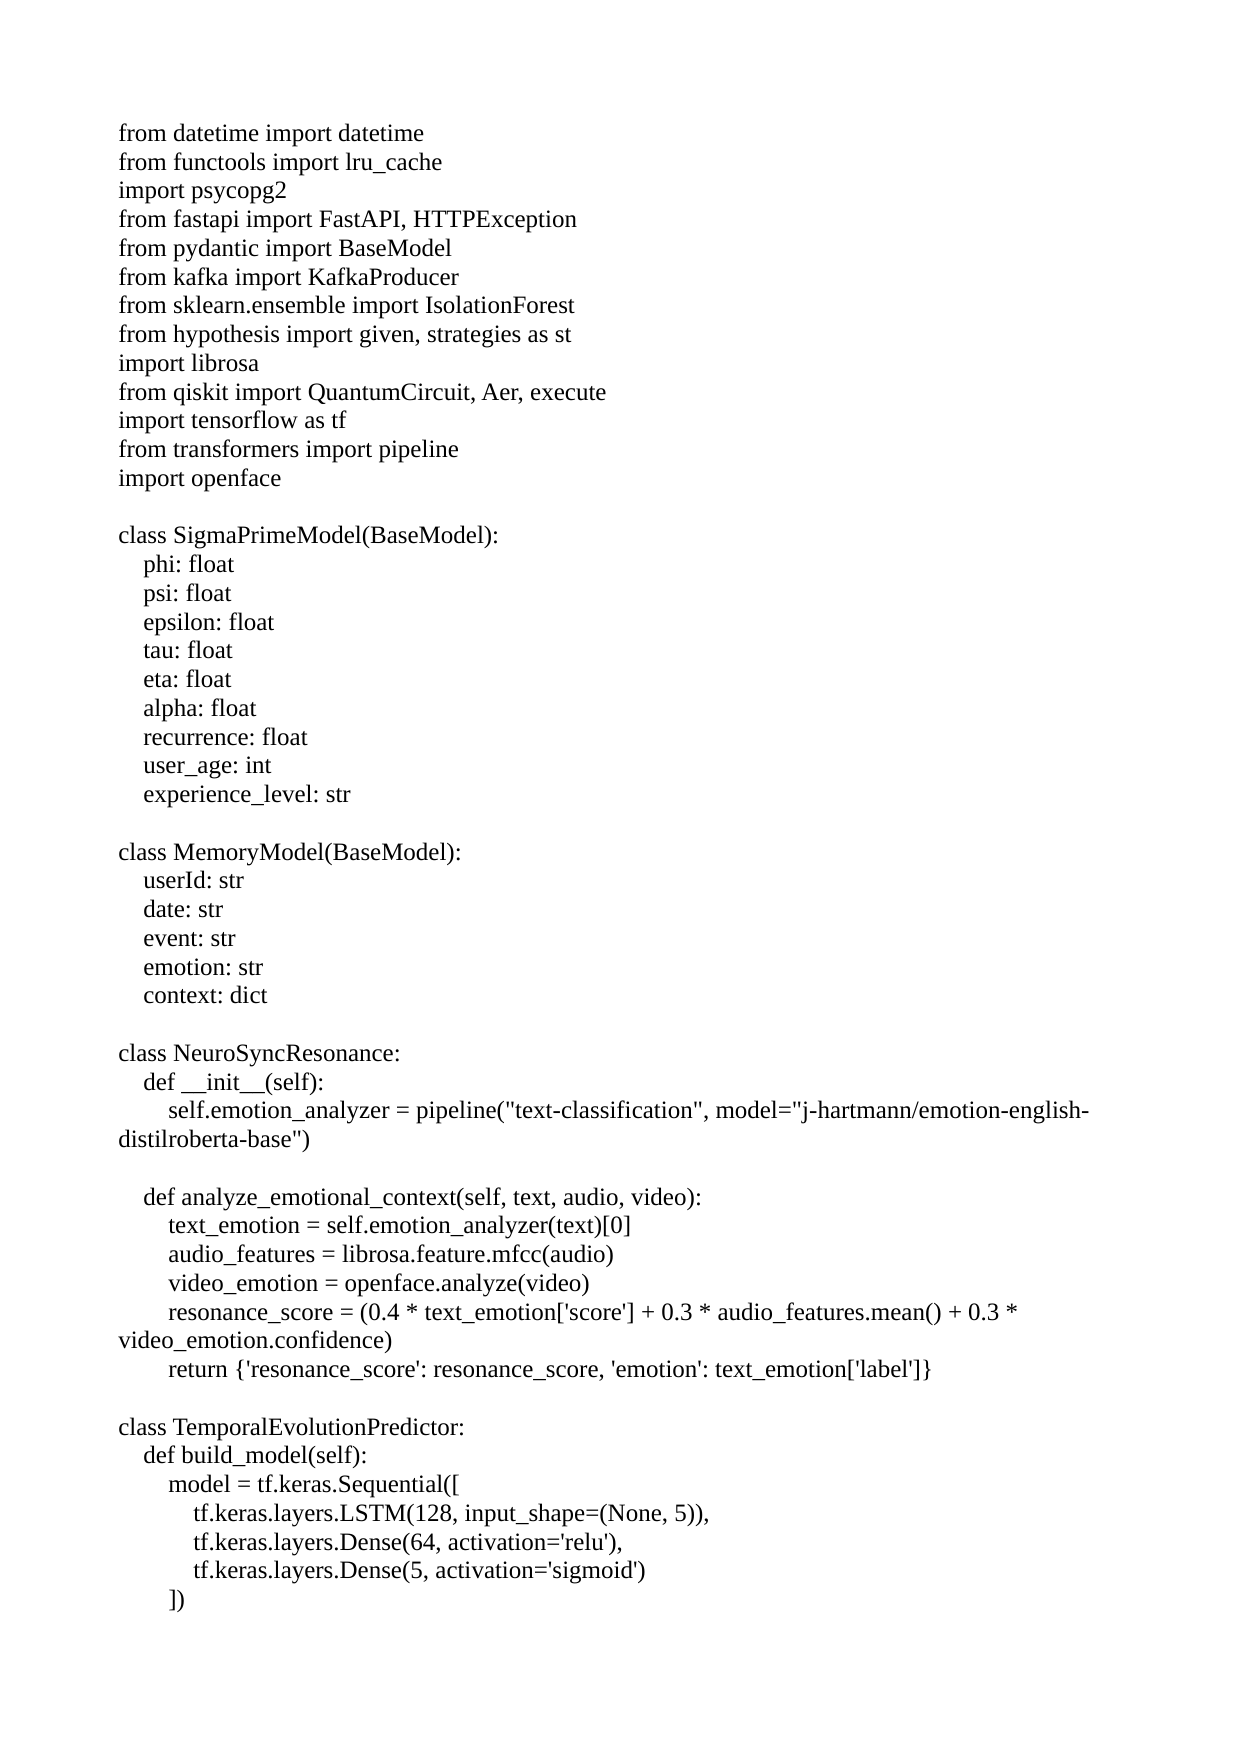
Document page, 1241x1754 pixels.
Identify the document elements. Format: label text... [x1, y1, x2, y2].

text from transformers import pipeline [118, 434, 1122, 463]
text resonance_score = (0.4 * text_emotion['score'] + 0.3 * audio_features.mean() + 0.3 * video_emotion.confidence) [118, 1297, 1122, 1354]
text from kafka import KafkaProducer [118, 262, 1122, 291]
text from hypothesis import given, strategies as st [118, 319, 1122, 348]
text import psycopg2 [118, 176, 1122, 204]
text user_age: int [118, 751, 1122, 779]
text epsilon: float [118, 607, 1122, 636]
text text_emotion = self.emotion_analyzer(text)[0] [118, 1211, 1122, 1239]
text import openface [118, 463, 1122, 492]
text psi: float [118, 578, 1122, 607]
text model = tf.keras.Sequential([ [118, 1469, 1122, 1498]
text class SigmaPrimeModel(BaseModel): [118, 521, 1122, 549]
text event: str [118, 923, 1122, 952]
text import librosa [118, 348, 1122, 377]
text import tensorflow as tf [118, 406, 1122, 434]
text from functools import lru_cache [118, 147, 1122, 176]
text return {'resonance_score': resonance_score, 'emotion': text_emotion['label']} [118, 1354, 1122, 1383]
text video_emotion = openface.analyze(video) [118, 1268, 1122, 1297]
text alpha: float [118, 693, 1122, 722]
text def __init__(self): [118, 1067, 1122, 1096]
text class TemporalEvolutionPredictor: [118, 1412, 1122, 1441]
text class NeuroSyncResonance: [118, 1038, 1122, 1067]
text class MemoryModel(BaseModel): [118, 837, 1122, 866]
text from sklearn.ensemble import IsolationForest [118, 291, 1122, 319]
text ]) [118, 1584, 1122, 1613]
text tf.keras.layers.Dense(5, activation='sigmoid') [118, 1556, 1122, 1584]
text def analyze_emotional_context(self, text, audio, video): [118, 1182, 1122, 1211]
text from fastapi import FastAPI, HTTPException [118, 204, 1122, 233]
text emotion: str [118, 952, 1122, 981]
text recurrence: float [118, 722, 1122, 751]
text phi: float [118, 549, 1122, 578]
text def build_model(self): [118, 1441, 1122, 1469]
text from pydantic import BaseModel [118, 233, 1122, 262]
text userId: str [118, 866, 1122, 894]
text audio_features = librosa.feature.mfcc(audio) [118, 1239, 1122, 1268]
text eta: float [118, 664, 1122, 693]
text tf.keras.layers.LSTM(128, input_shape=(None, 5)), [118, 1498, 1122, 1527]
text tau: float [118, 636, 1122, 664]
text tf.keras.layers.Dense(64, activation='relu'), [118, 1527, 1122, 1556]
text experience_level: str [118, 779, 1122, 808]
text self.emotion_analyzer = pipeline("text-classification", model="j-hartmann/emotion-english-distilroberta-base") [118, 1096, 1122, 1153]
text date: str [118, 894, 1122, 923]
text from datetime import datetime [118, 118, 1122, 147]
text context: dict [118, 981, 1122, 1009]
text from qiskit import QuantumCircuit, Aer, execute [118, 377, 1122, 406]
